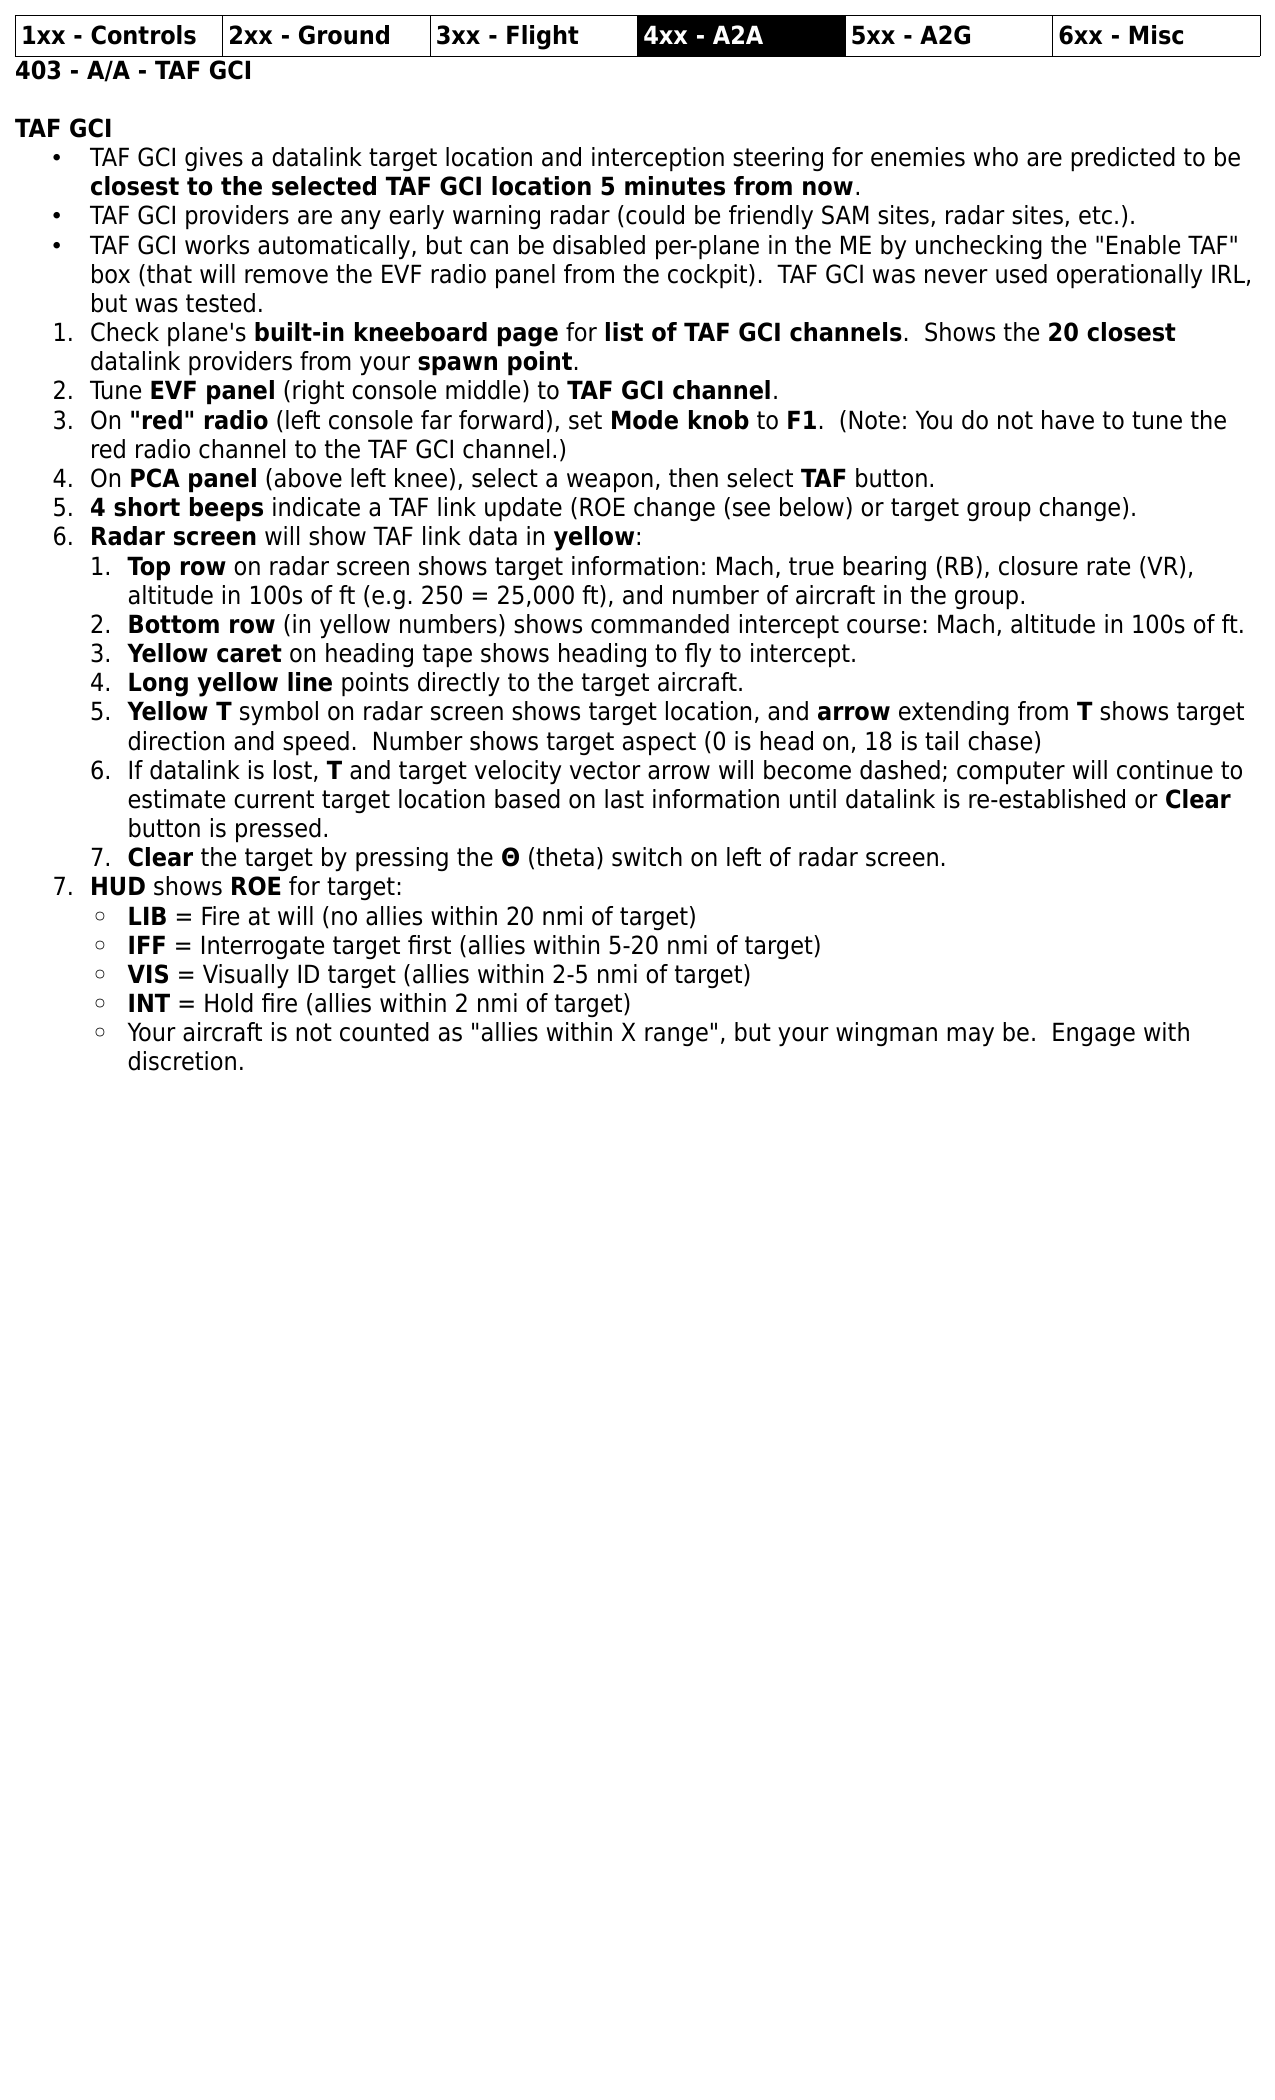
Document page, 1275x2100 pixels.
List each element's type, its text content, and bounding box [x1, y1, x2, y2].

table_header 3xx - Flight [431, 16, 637, 56]
list HUD shows ROE for target: [52, 872, 1260, 902]
list Top row on radar screen shows target information: Mach, true bearing (RB), closure rate (VR), altitude in 100s of ft (e.g. 250 = 25,000 ft), and number of aircraft in the group. [90, 552, 1260, 610]
list On PCA panel (above left knee), select a weapon, then select TAF button. [52, 464, 1260, 493]
table_header 4xx - A2A [638, 16, 845, 56]
table_header 1xx - Controls [16, 16, 222, 56]
list Bottom row (in yellow numbers) shows commanded intercept course: Mach, altitude in 100s of ft. [90, 610, 1260, 639]
text 403 - A/A - TAF GCI [15, 57, 1260, 85]
list If datalink is lost, T and target velocity vector arrow will become dashed; computer will continue to estimate current target location based on last information until datalink is re-established or Clear button is pressed. [90, 756, 1260, 843]
list TAF GCI providers are any early warning radar (could be friendly SAM sites, radar sites, etc.). [52, 202, 1260, 231]
table_header 2xx - Ground [223, 16, 430, 56]
list Check plane's built-in kneeboard page for list of TAF GCI channels. Shows the 20 closest datalink providers from your spawn point. [52, 318, 1260, 377]
list Yellow T symbol on radar screen shows target location, and arrow extending from T shows target direction and speed. Number shows target aspect (0 is head on, 18 is tail chase) [90, 697, 1260, 756]
list Radar screen will show TAF link data in yellow: [52, 522, 1260, 552]
list On "red" radio (left console far forward), set Mode knob to F1. (Note: You do not have to tune the red radio channel to the TAF GCI channel.) [52, 406, 1260, 464]
list VIS = Visually ID target (allies within 2-5 nmi of target) [90, 960, 1260, 989]
table_header 5xx - A2G [846, 16, 1052, 56]
list Clear the target by pressing the Θ (theta) switch on left of radar screen. [90, 843, 1260, 872]
list TAF GCI gives a datalink target location and interception steering for enemies who are predicted to be closest to the selected TAF GCI location 5 minutes from now. [52, 143, 1260, 202]
list INT = Hold fire (allies within 2 nmi of target) [90, 989, 1260, 1018]
list LIB = Fire at will (no allies within 20 nmi of target) [90, 902, 1260, 931]
list Tune EVF panel (right console middle) to TAF GCI channel. [52, 377, 1260, 406]
list 4 short beeps indicate a TAF link update (ROE change (see below) or target group change). [52, 493, 1260, 522]
table_header 6xx - Misc [1053, 16, 1260, 56]
list IFF = Interrogate target first (allies within 5-20 nmi of target) [90, 931, 1260, 960]
list TAF GCI works automatically, but can be disabled per-plane in the ME by unchecking the "Enable TAF" box (that will remove the EVF radio panel from the cockpit). TAF GCI was never used operationally IRL, but was tested. [52, 231, 1260, 318]
list Yellow caret on heading tape shows heading to fly to intercept. [90, 639, 1260, 668]
list Your aircraft is not counted as "allies within X range", but your wingman may be. Engage with discretion. [90, 1018, 1260, 1077]
list Long yellow line points directly to the target aircraft. [90, 668, 1260, 697]
text TAF GCI [15, 114, 1260, 143]
